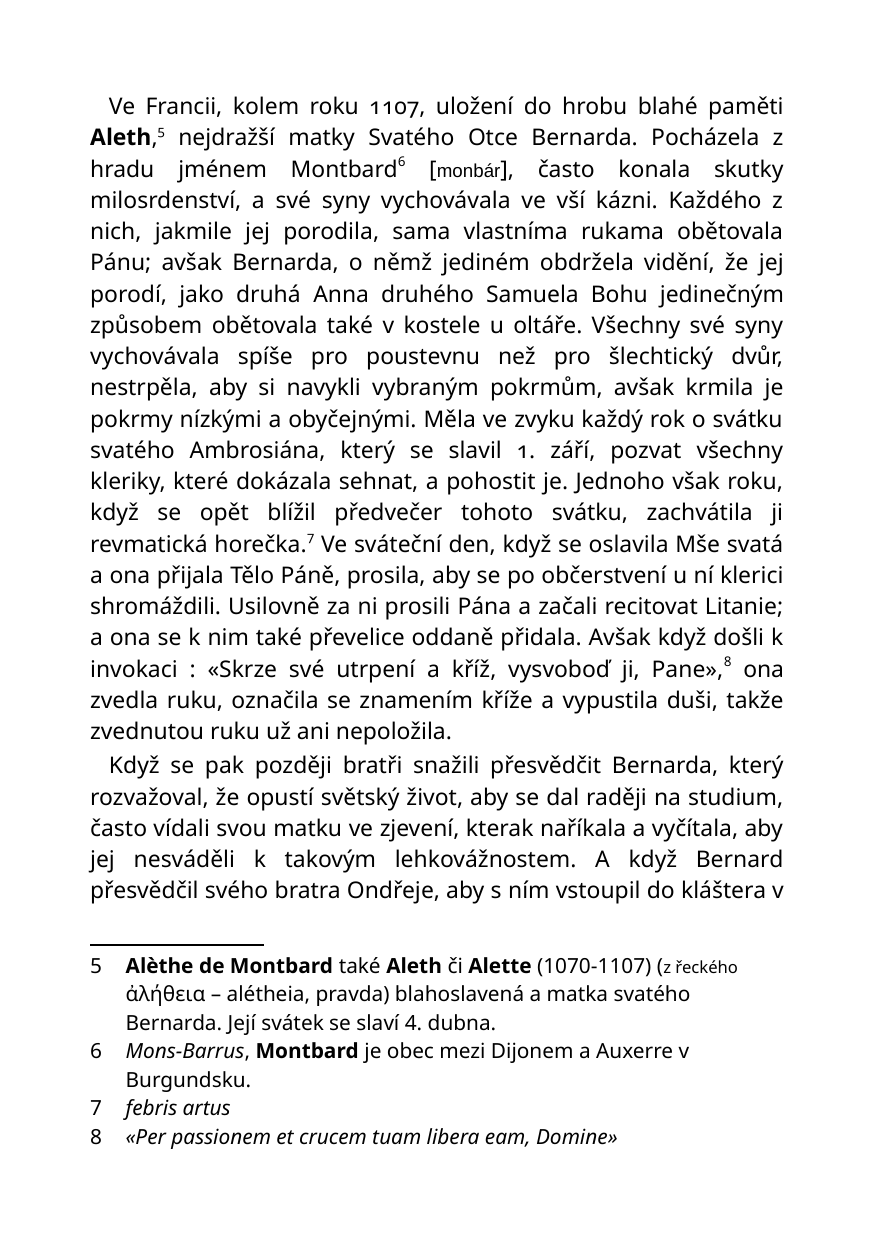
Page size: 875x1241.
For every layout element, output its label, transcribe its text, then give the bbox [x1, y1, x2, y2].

text Mons-Barrus, Montbard je obec mezi Dijonem a Auxerre v Burgundsku. [90, 1036, 784, 1093]
text febris artus [90, 1093, 784, 1122]
text Ve Francii, kolem roku 1107, uložení do hrobu blahé paměti Aleth, nejdražší matky Svatého Otce Bernarda. Pocházela z hradu jménem Montbard [monbár], často konala skutky milosrdenství, a své syny vychovávala ve vší kázni. Každého z nich, jakmile jej porodila, sama vlastníma rukama obětovala Pánu; avšak Bernarda, o němž jediném obdržela vidění, že jej porodí, jako druhá Anna druhého Samuela Bohu jedinečným způsobem obětovala také v kostele u oltáře. Všechny své syny vychovávala spíše pro poustevnu než pro šlechtický dvůr, nestrpěla, aby si navykli vybraným pokrmům, avšak krmila je pokrmy nízkými a obyčejnými. Měla ve zvyku každý rok o svátku svatého Ambrosiána, který se slavil 1. září, pozvat všechny kleriky, které dokázala sehnat, a pohostit je. Jednoho však roku, když se opět blížil předvečer tohoto svátku, zachvátila ji revmatická horečka. Ve sváteční den, když se oslavila Mše svatá a ona přijala Tělo Páně, prosila, aby se po občerstvení u ní klerici shromáždili. Usilovně za ni prosili Pána a začali recitovat Litanie; a ona se k nim také převelice oddaně přidala. Avšak když došli k invokaci : «Skrze své utrpení a kříž, vysvoboď ji, Pane», ona zvedla ruku, označila se znamením kříže a vypustila duši, takže zvednutou ruku už ani nepoložila. [90, 90, 784, 746]
text «Per passionem et crucem tuam libera eam, Domine» [90, 1122, 784, 1150]
text Alèthe de Montbard také Aleth či Alette (1070-1107) (z řeckého ἀλήθεια – alétheia, pravda) blahoslavená a matka svatého Bernarda. Její svátek se slaví 4. dubna. [90, 951, 784, 1036]
text Když se pak později bratři snažili přesvědčit Bernarda, který rozvažoval, že opustí světský život, aby se dal raději na studium, často vídali svou matku ve zjevení, kterak naříkala a vyčítala, aby jej nesváděli k takovým lehkovážnostem. A když Bernard přesvědčil svého bratra Ondřeje, aby s ním vstoupil do kláštera v [90, 749, 784, 906]
